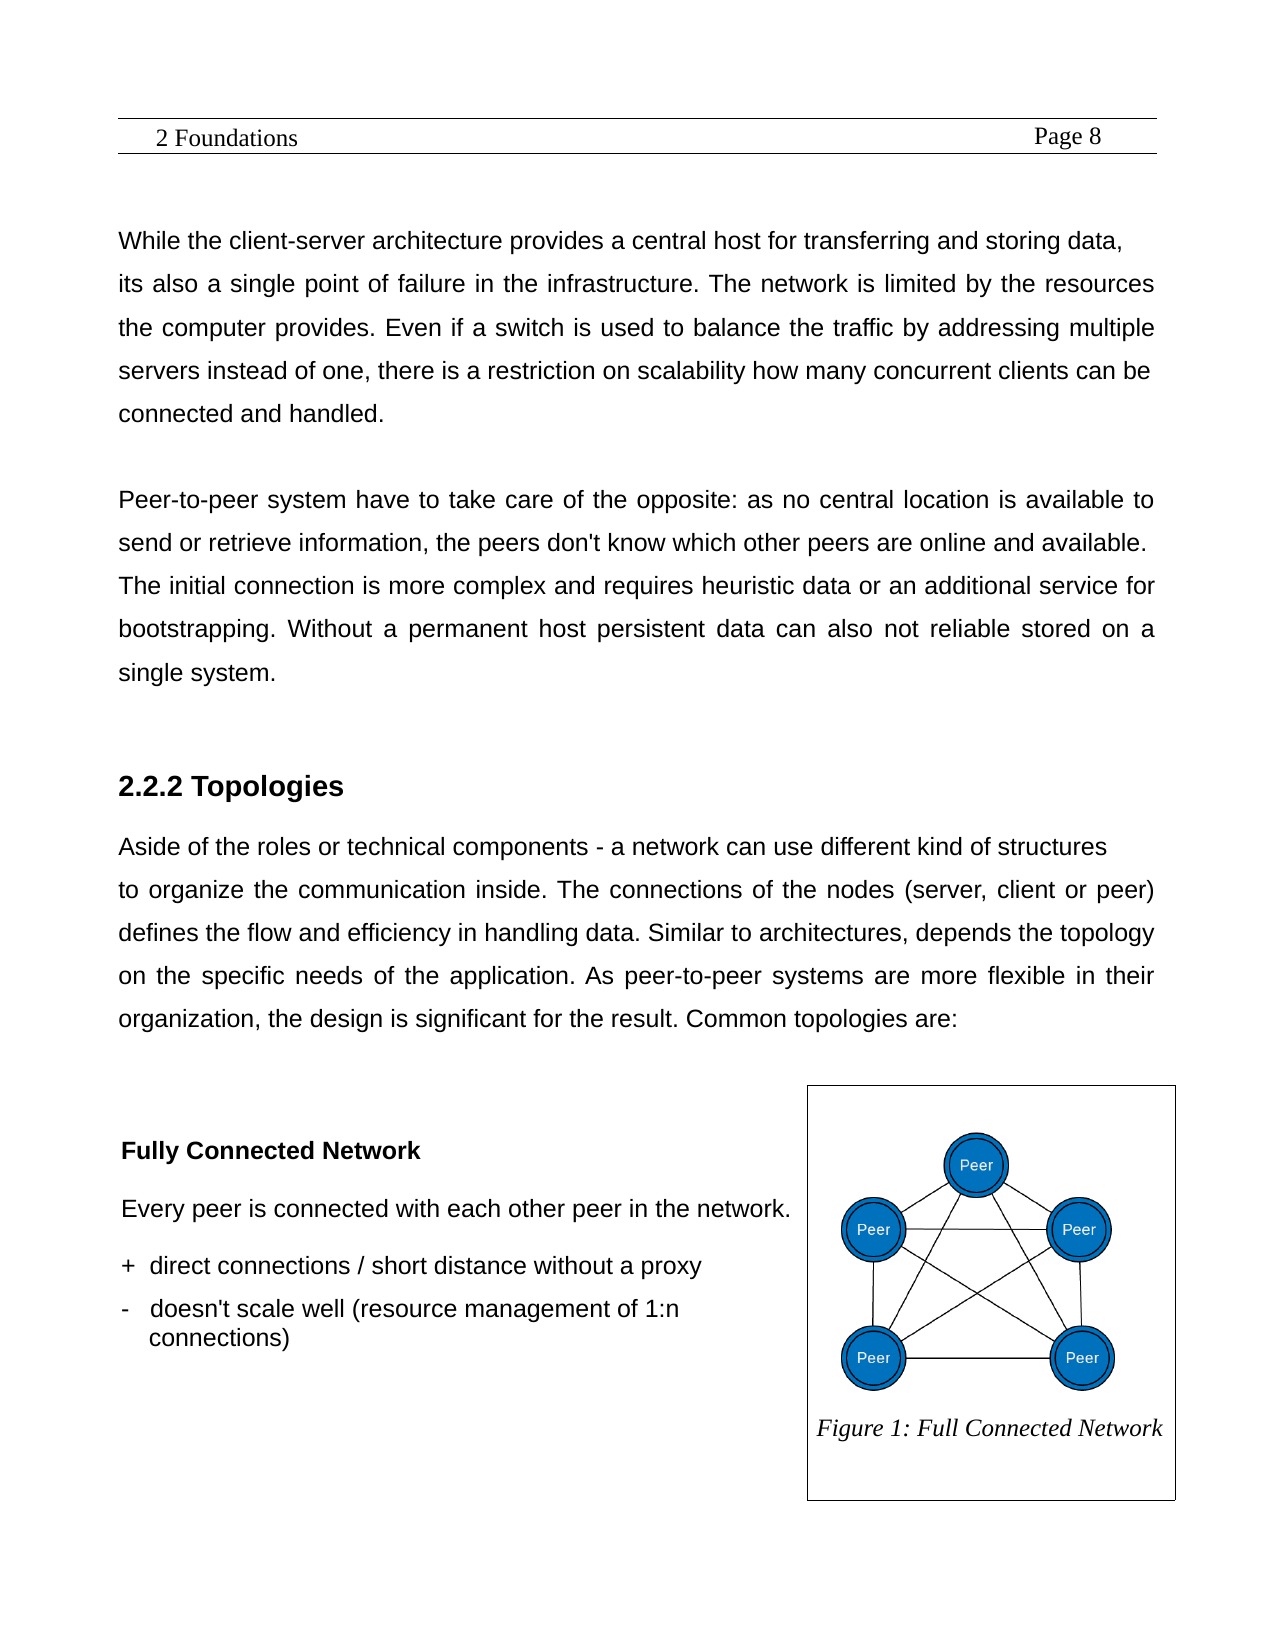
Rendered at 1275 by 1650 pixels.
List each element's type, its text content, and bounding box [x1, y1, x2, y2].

picture [811, 1115, 1159, 1413]
text Aside of the roles or technical components - a network can use different kind of structures [118, 832, 1157, 860]
text While the client-server architecture provides a central host for transferring and storing data, [118, 226, 1157, 255]
text Figure 1: Full Connected Network [810, 1101, 1172, 1441]
text connected and handled. [118, 399, 1157, 427]
text to organize the communication inside. The connections of the nodes (server, client or peer) defines the flow and efficiency in handling data. Similar to architectures, depends the topology on the specific needs of the application. As peer-to-peer systems are more flexible in their organization, the design is significant for the result. Common topologies are: [118, 875, 1157, 1033]
text Peer-to-peer system have to take care of the opposite: as no central location is available to send or retrieve information, the peers don't know which other peers are online and available. [118, 485, 1157, 557]
text its also a single point of failure in the infrastructure. The network is limited by the resources the computer provides. Even if a switch is used to balance the traffic by addressing multiple servers instead of one, there is a restriction on scalability how many concurrent clients can be [118, 269, 1157, 384]
subtitle 2.2.2 Topologies [118, 769, 1157, 802]
text The initial connection is more complex and requires heuristic data or an additional service for bootstrapping. Without a permanent host persistent data can also not reliable stored on a single system. [118, 571, 1157, 686]
